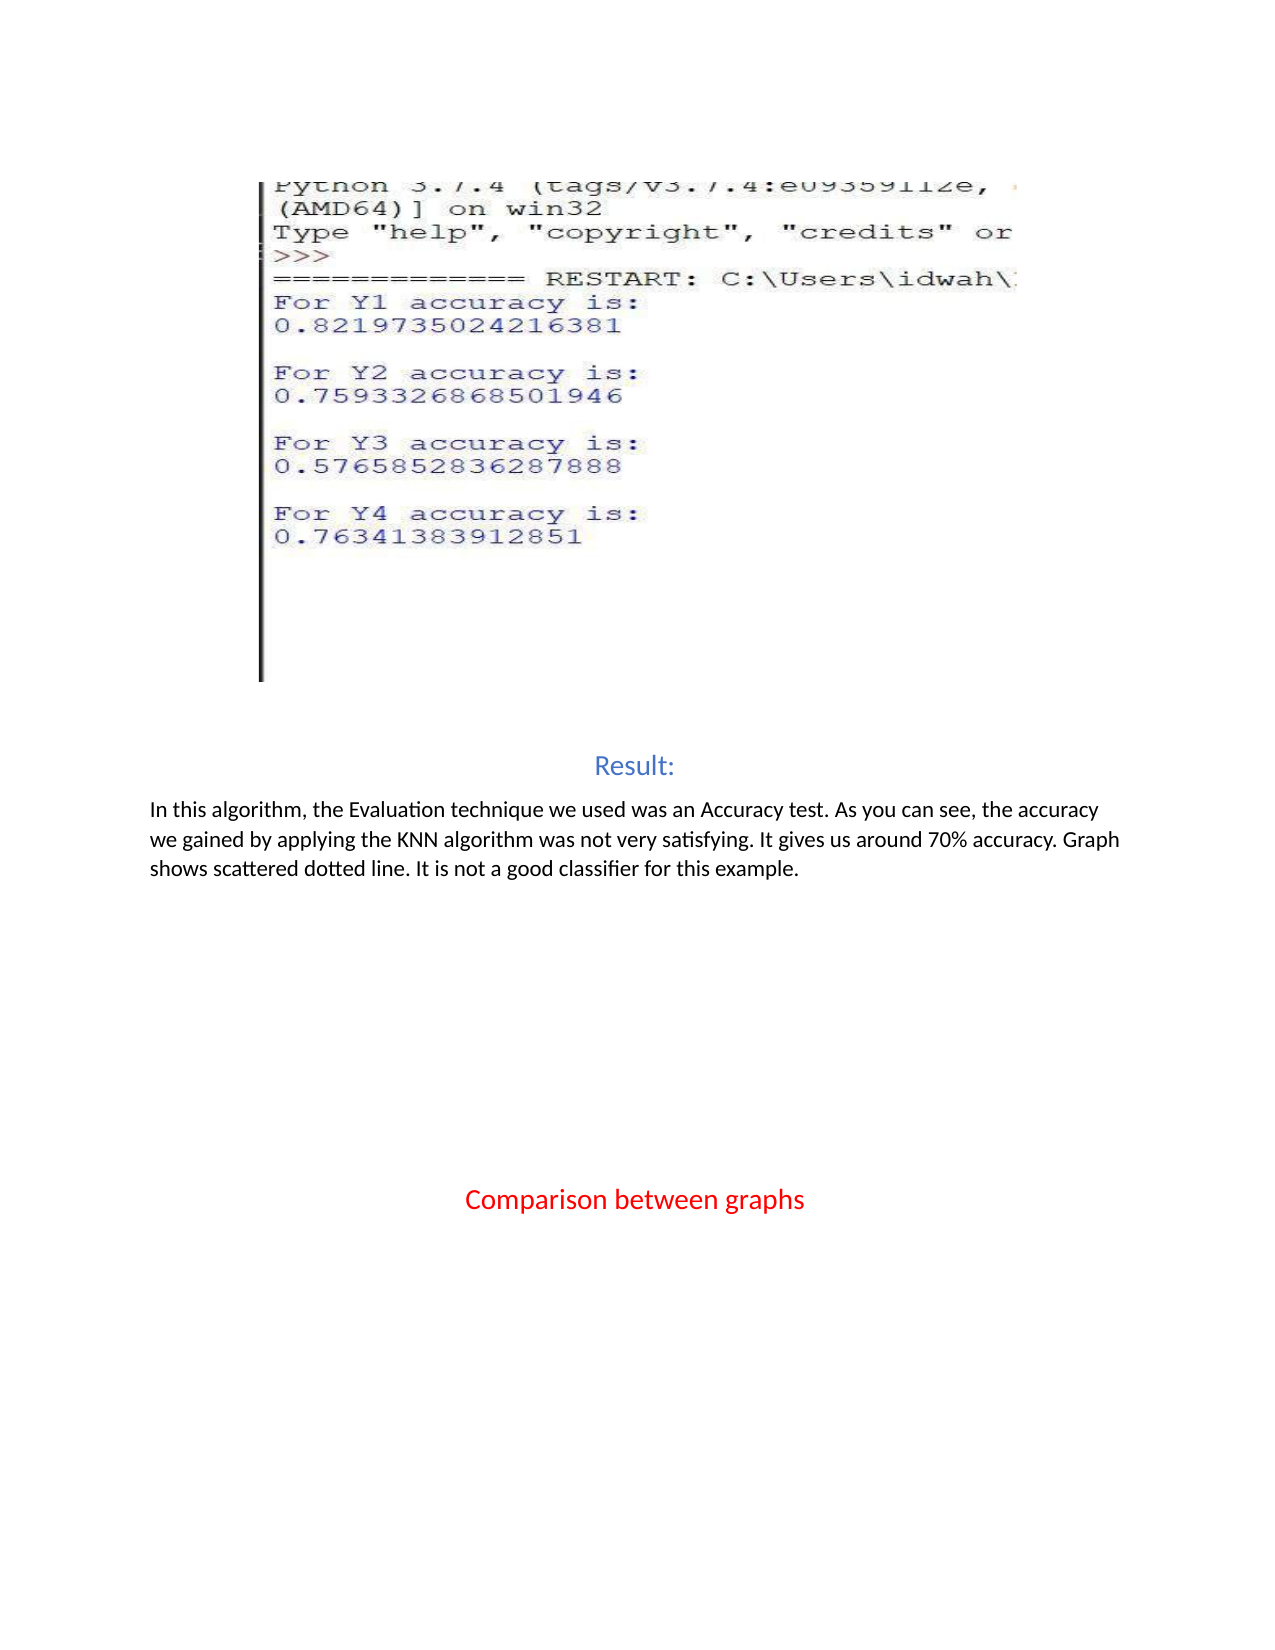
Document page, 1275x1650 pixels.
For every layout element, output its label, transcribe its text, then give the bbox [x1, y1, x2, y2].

subtitle Comparison between graphs [153, 1181, 1123, 1217]
text In this algorithm, the Evaluation technique we used was an Accuracy test. As you can see, the accuracy we gained by applying the KNN algorithm was not very satisfying. It gives us around 70% accuracy. Graph shows scattered dotted line. It is not a good classifier for this example. [149, 795, 1123, 883]
text Result: [153, 747, 1123, 782]
